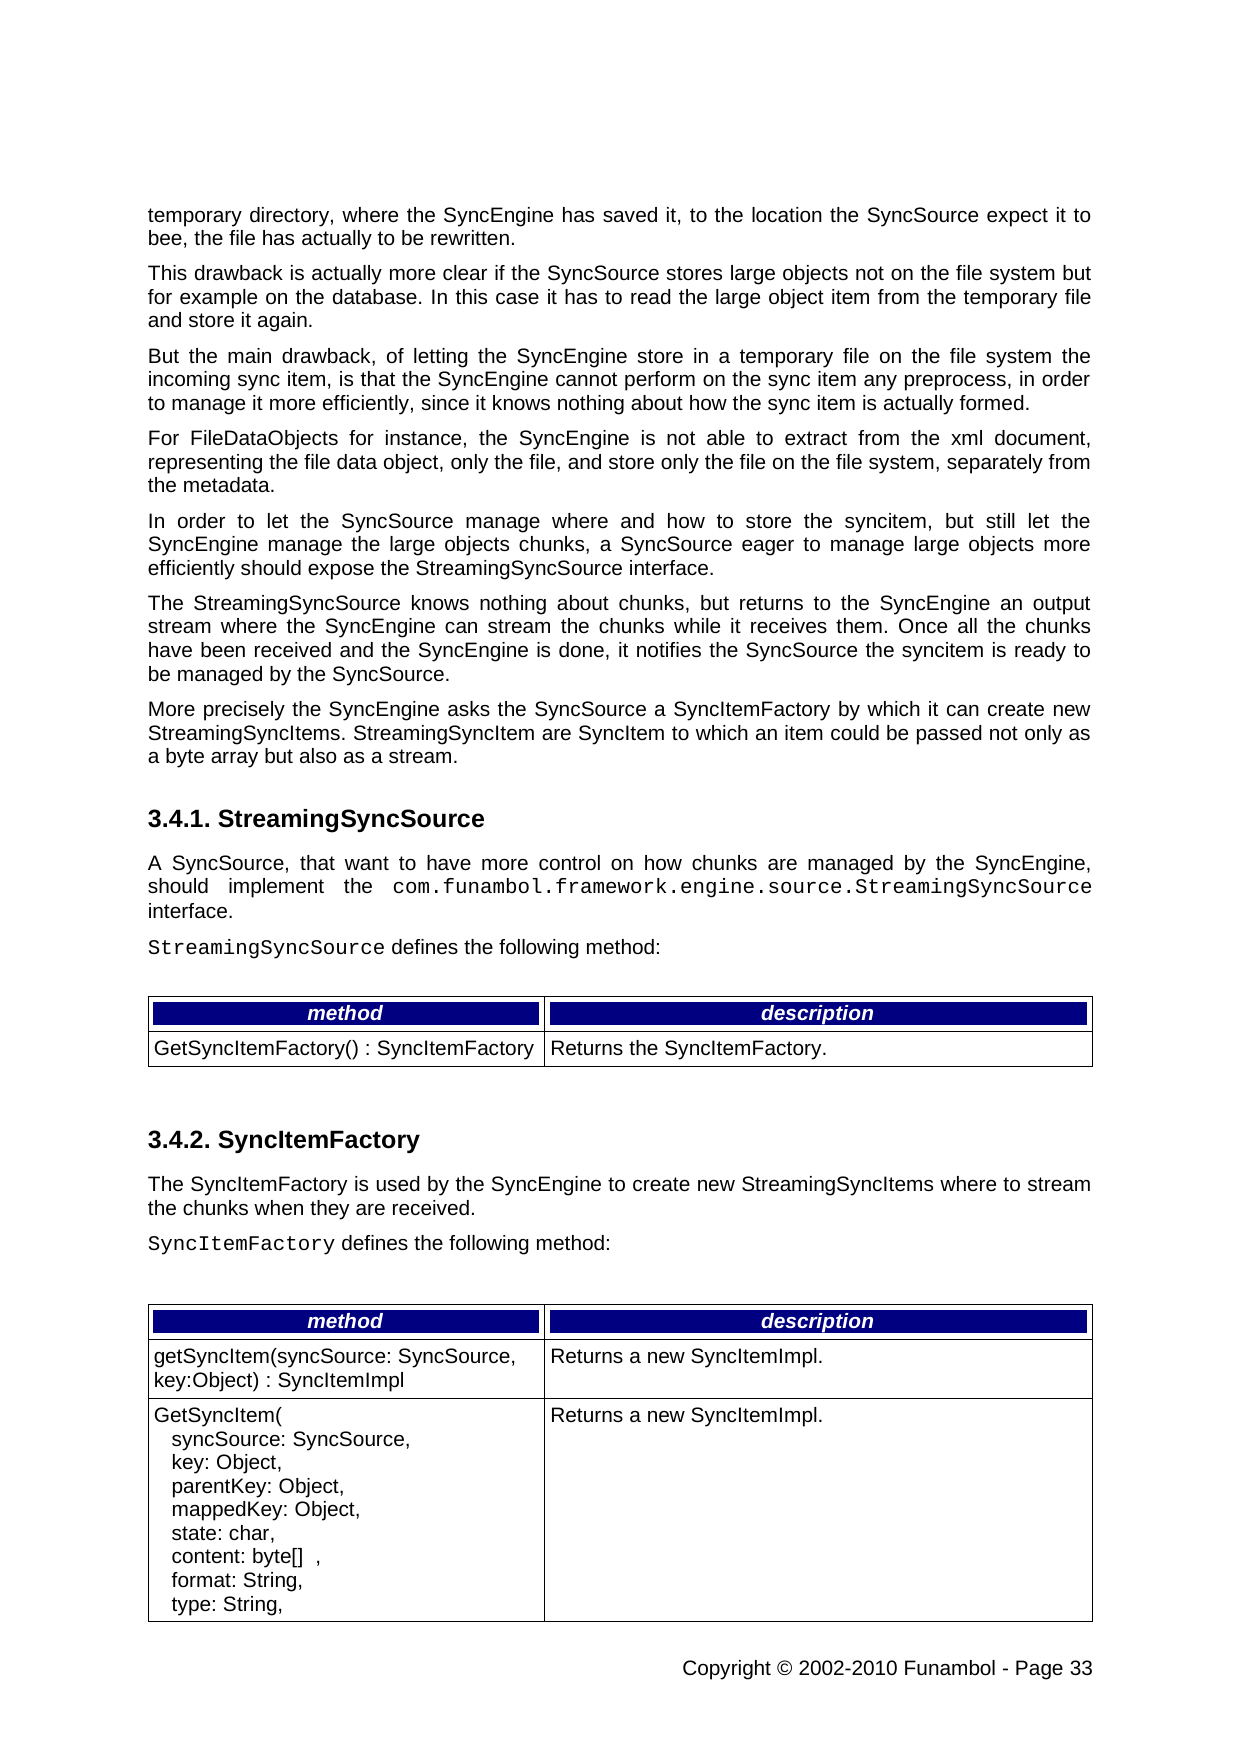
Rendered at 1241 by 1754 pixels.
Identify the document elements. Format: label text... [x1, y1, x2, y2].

text In order to let the SyncSource manage where and how to store the syncitem, but still let the SyncEngine manage the large objects chunks, a SyncSource eager to manage large objects more efficiently should expose the StreamingSyncSource interface. [148, 509, 1092, 580]
text The StreamingSyncSource knows nothing about chunks, but returns to the SyncEngine an output stream where the SyncEngine can stream the chunks while it receives them. Once all the chunks have been received and the SyncEngine is done, it notifies the SyncSource the syncitem is ready to be managed by the SyncSource. [148, 591, 1092, 686]
text SyncItemFactory defines the following method: [148, 1232, 1092, 1257]
text For FileDataObjects for instance, the SyncEngine is not able to extract from the xml document, representing the file data object, only the file, and store only the file on the file system, separately from the metadata. [148, 427, 1092, 497]
subtitle SyncItemFactory [148, 1126, 1092, 1154]
table_cell Returns a new SyncItemImpl. [545, 1340, 1092, 1398]
text More precisely the SyncEngine asks the SyncSource a SyncItemFactory by which it can create new StreamingSyncItems. StreamingSyncItem are SyncItem to which an item could be passed not only as a byte array but also as a stream. [148, 697, 1092, 768]
table_cell GetSyncItemFactory() : SyncItemFactory [149, 1032, 544, 1066]
text The SyncItemFactory is used by the SyncEngine to create new StreamingSyncItems where to stream the chunks when they are received. [148, 1173, 1092, 1220]
text But the main drawback, of letting the SyncEngine store in a temporary file on the file system the incoming sync item, is that the SyncEngine cannot perform on the sync item any preprocess, in order to manage it more efficiently, since it knows nothing about how the sync item is actually formed. [148, 344, 1092, 415]
table_header description [545, 1305, 1092, 1339]
table_cell Returns the SyncItemFactory. [545, 1032, 1092, 1066]
text This drawback is actually more clear if the SyncSource stores large objects not on the file system but for example on the database. In this case it has to read the large object item from the temporary file and store it again. [148, 262, 1092, 332]
table_header method [149, 997, 544, 1031]
table_header description [545, 997, 1092, 1031]
table_header method [149, 1305, 544, 1339]
table_cell GetSyncItem( syncSource: SyncSource, key: Object, parentKey: Object, mappedKey: Object, state: char, content: byte[] , format: String, type: String, [149, 1399, 544, 1621]
table_cell getSyncItem(syncSource: SyncSource, key:Object) : SyncItemImpl [149, 1340, 544, 1398]
text temporary directory, where the SyncEngine has saved it, to the location the SyncSource expect it to bee, the file has actually to be rewritten. [148, 203, 1092, 250]
text StreamingSyncSource defines the following method: [148, 935, 1092, 961]
table_cell Returns a new SyncItemImpl. [545, 1399, 1092, 1621]
subtitle StreamingSyncSource [148, 804, 1092, 833]
text A SyncSource, that want to have more control on how chunks are managed by the SyncEngine, should implement the com.funambol.framework.engine.source.StreamingSyncSource interface. [148, 851, 1092, 923]
